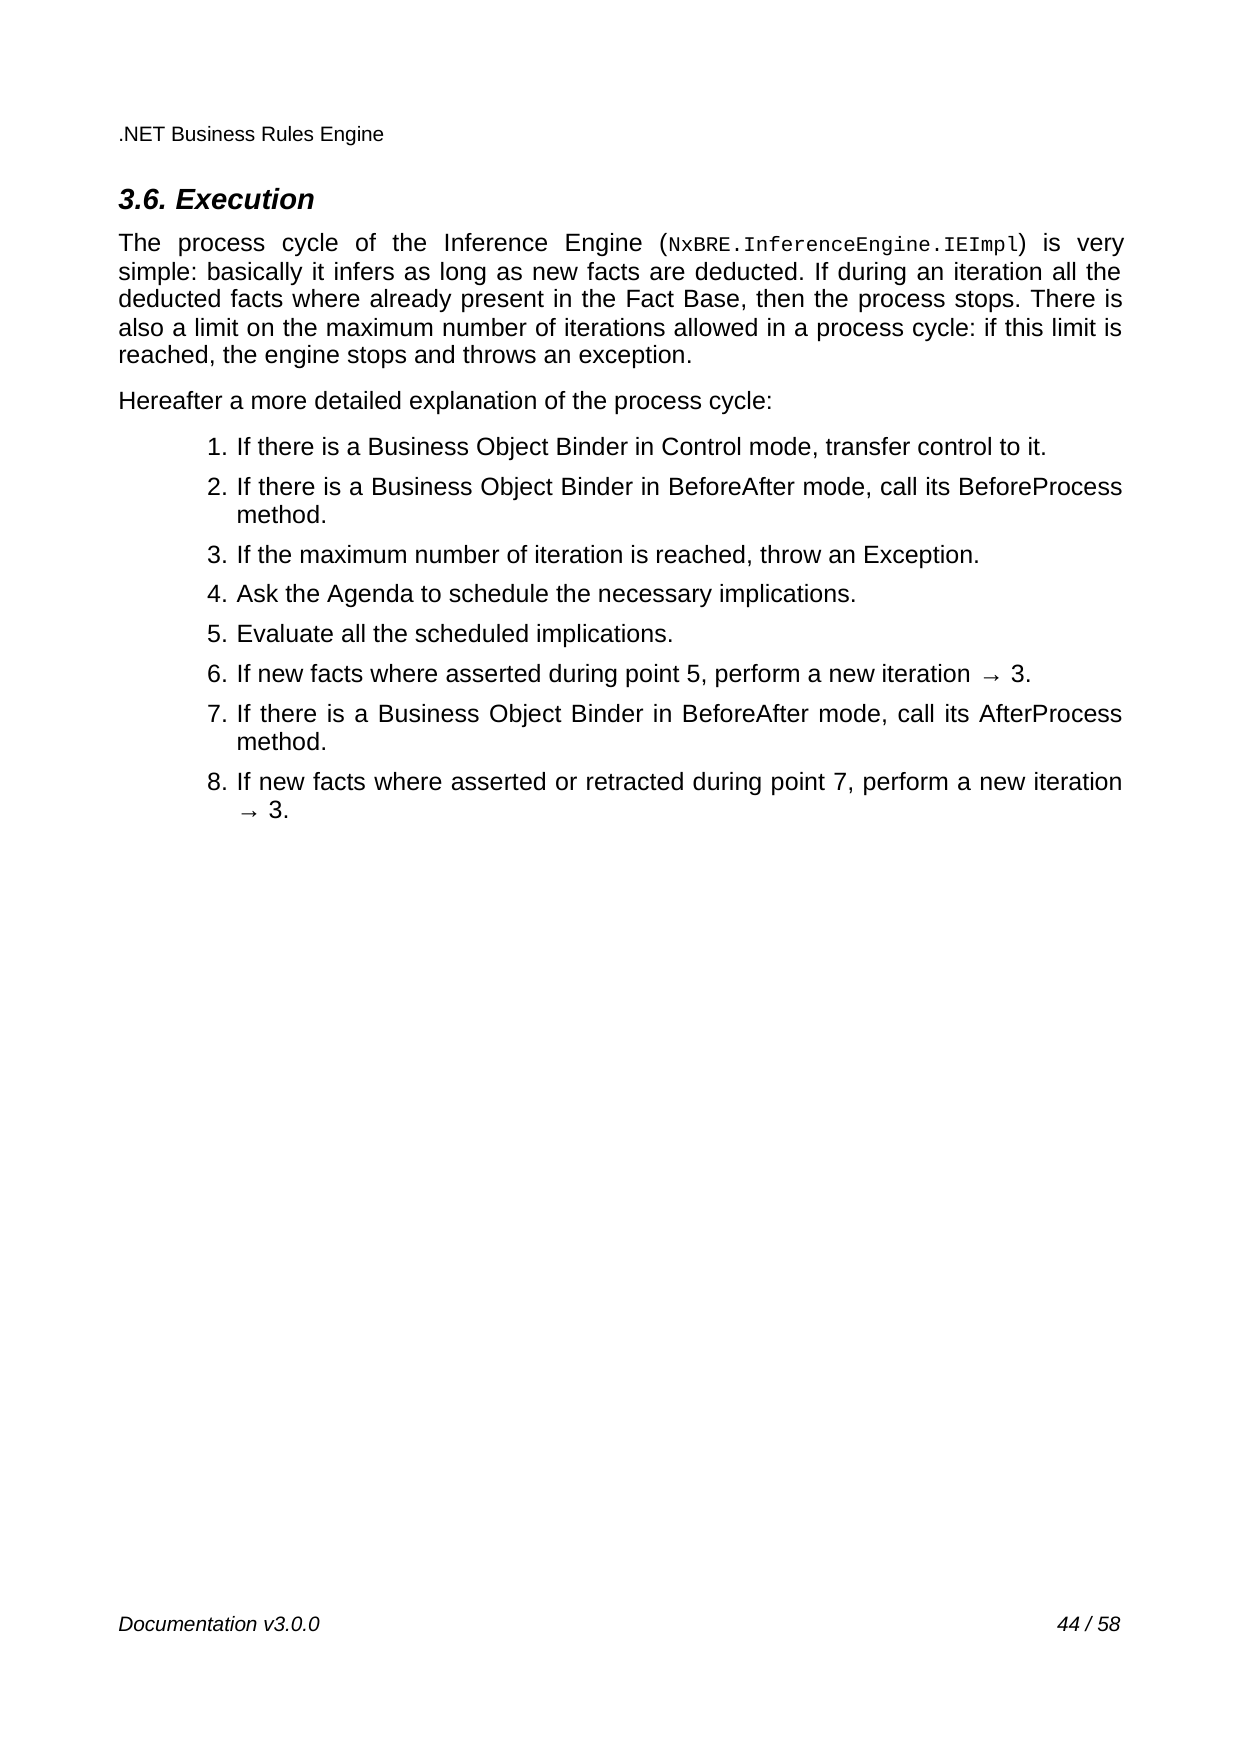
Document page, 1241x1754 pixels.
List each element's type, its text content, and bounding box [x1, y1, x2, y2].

list Evaluate all the scheduled implications. [207, 620, 1124, 648]
list Ask the Agenda to schedule the necessary implications. [207, 580, 1124, 608]
subtitle Execution [118, 183, 1124, 216]
list If new facts where asserted during point 5, perform a new iteration → 3. [207, 660, 1124, 688]
text Hereafter a more detailed explanation of the process cycle: [118, 387, 1124, 415]
list If the maximum number of iteration is reached, throw an Exception. [207, 540, 1124, 568]
list If new facts where asserted or retracted during point 7, perform a new iteration → 3. [207, 767, 1124, 823]
list If there is a Business Object Binder in Control mode, transfer control to it. [207, 433, 1124, 461]
text The process cycle of the Inference Engine (NxBRE.InferenceEngine.IEImpl) is very simple: basically it infers as long as new facts are deducted. If during an iteration all the deducted facts where already present in the Fact Base, then the process stops. There is also a limit on the maximum number of iterations allowed in a process cycle: if this limit is reached, the engine stops and throws an exception. [118, 228, 1124, 369]
list If there is a Business Object Binder in BeforeAfter mode, call its BeforeProcess method. [207, 472, 1124, 528]
list If there is a Business Object Binder in BeforeAfter mode, call its AfterProcess method. [207, 699, 1124, 756]
